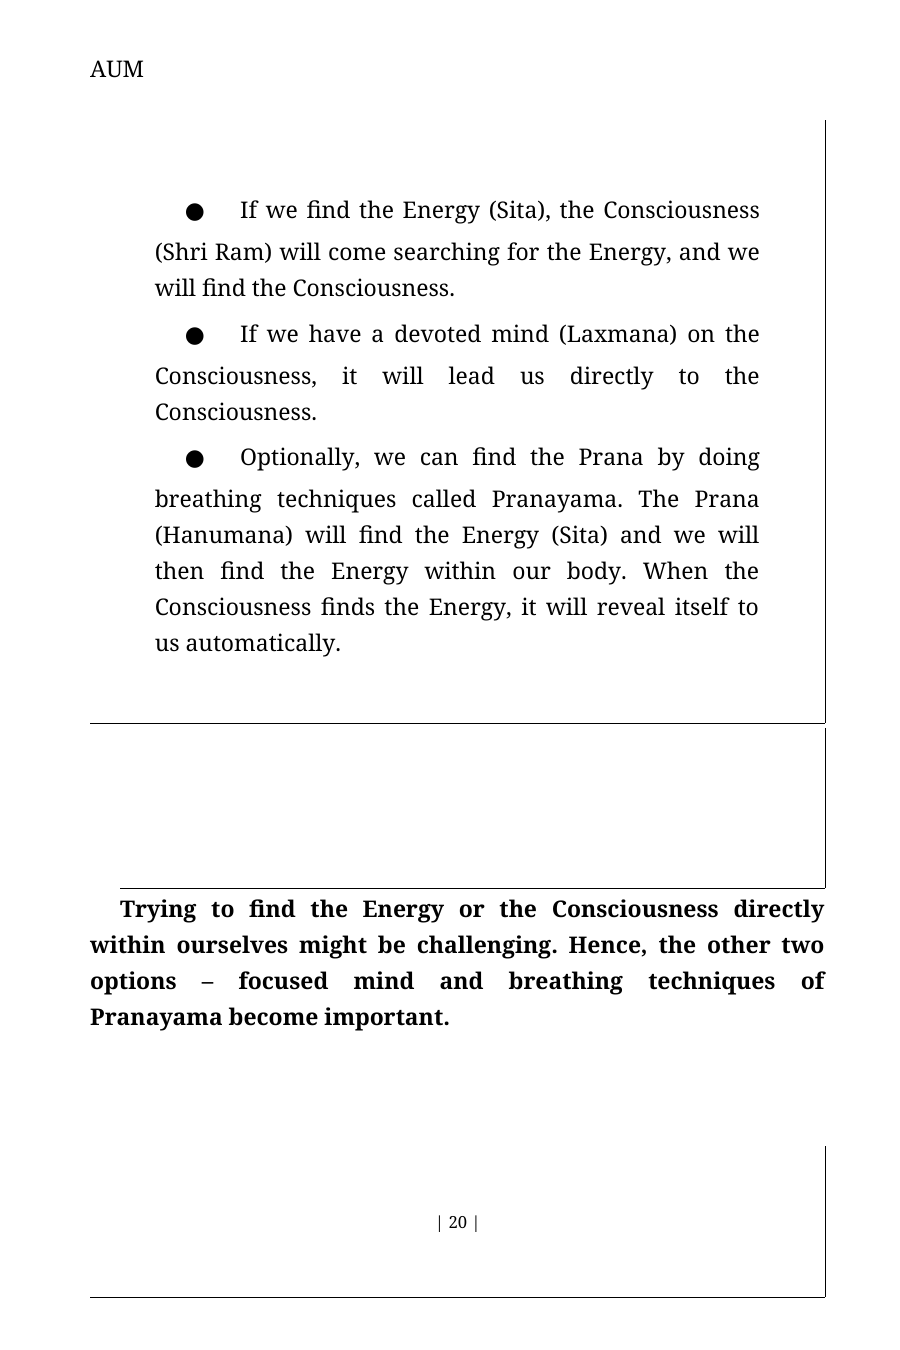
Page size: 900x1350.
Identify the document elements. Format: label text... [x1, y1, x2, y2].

text Trying to find the Energy or the Consciousness directly within ourselves might be challenging. Hence, the other two options – focused mind and breathing techniques of Pranayama become important. [90, 893, 825, 1032]
list Optionally, we can find the Prana by doing breathing techniques called Pranayama. The Prana (Hanumana) will find the Energy (Sita) and we will then find the Energy within our body. When the Consciousness finds the Energy, it will reveal itself to us automatically. [90, 367, 825, 723]
list If we have a devoted mind (Laxmana) on the Consciousness, it will lead us directly to the Consciousness. [90, 243, 825, 367]
list If we find the Energy (Sita), the Consciousness (Shri Ram) will come searching for the Energy, and we will find the Consciousness. [90, 120, 825, 243]
